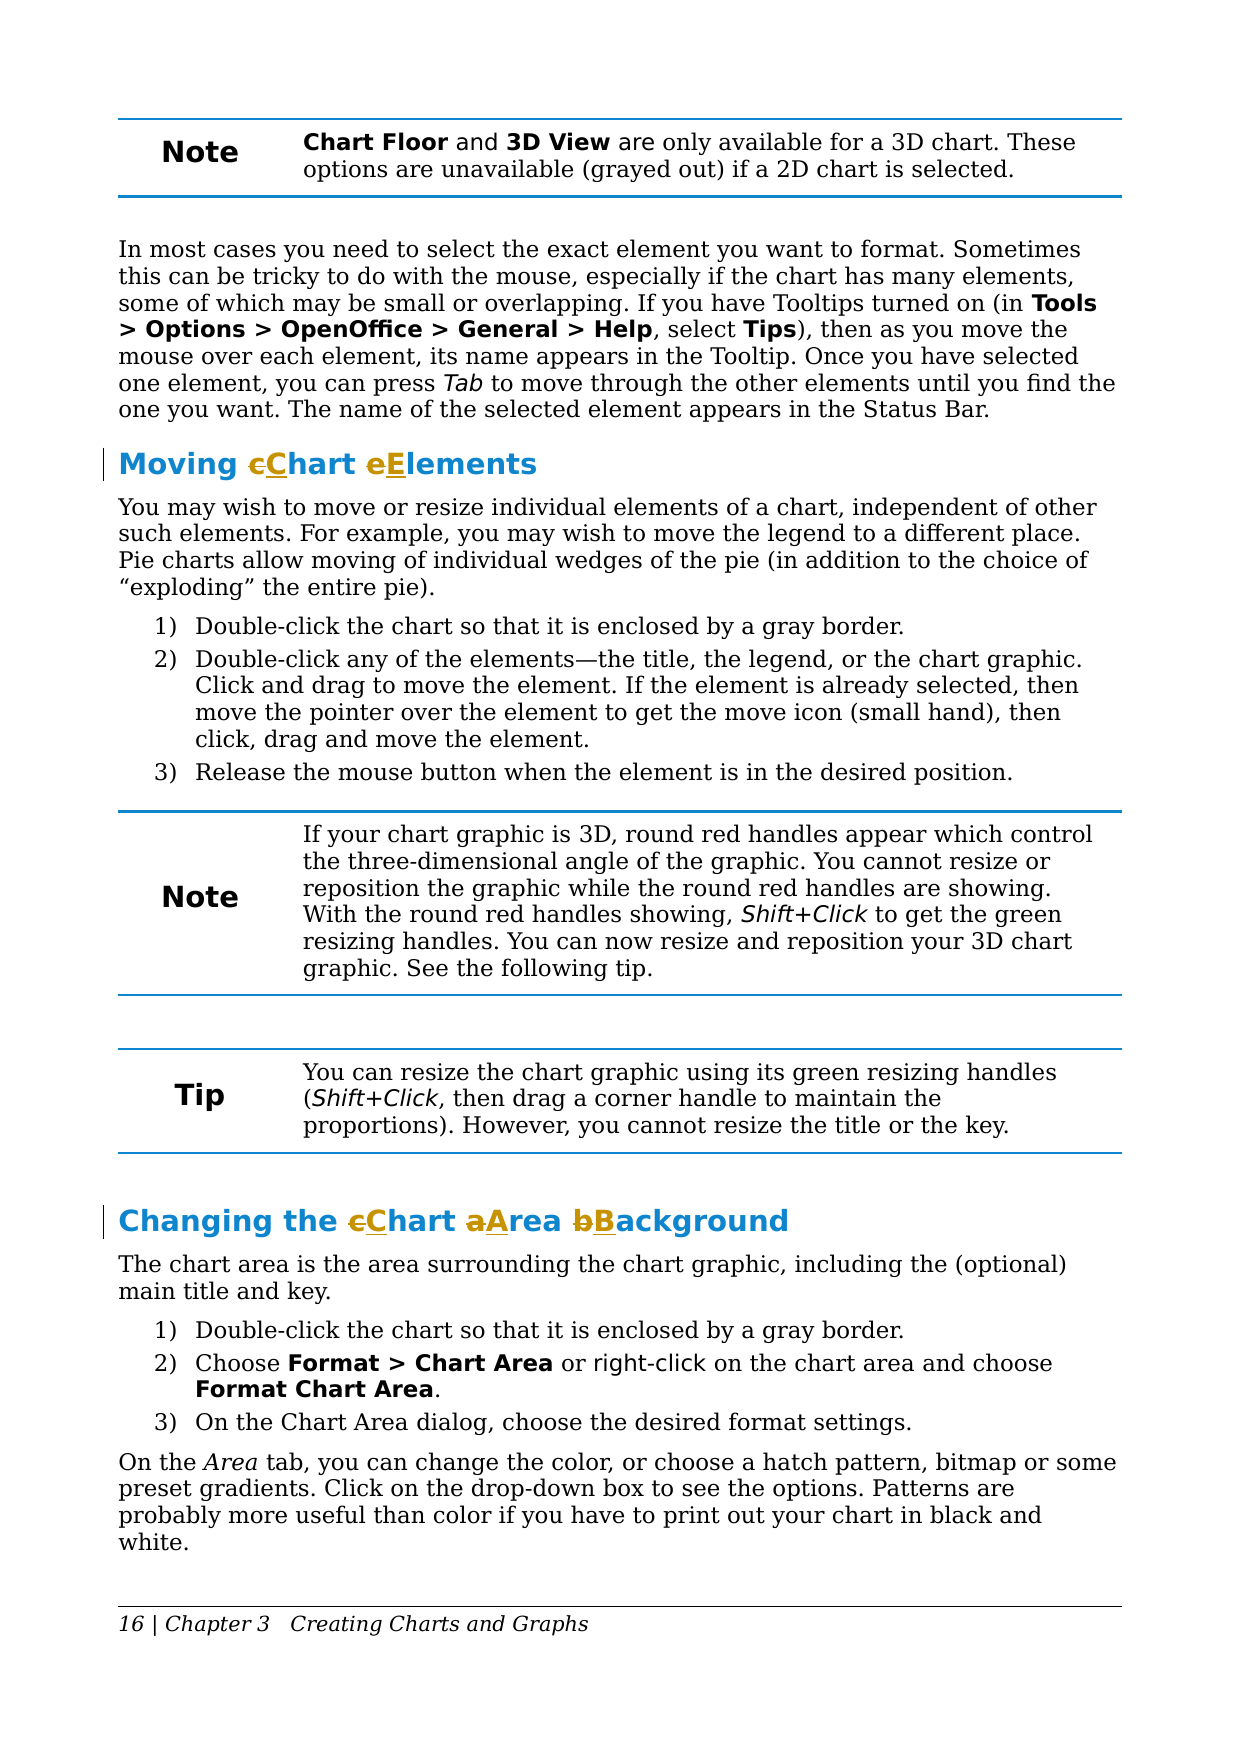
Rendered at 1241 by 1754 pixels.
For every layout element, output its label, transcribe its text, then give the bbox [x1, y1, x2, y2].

table_header Chart Floor and 3D View are only available for a 3D chart. These options are unavailable (grayed out) if a 2D chart is selected. [281, 120, 1122, 195]
table_header If your chart graphic is 3D, round red handles appear which control the three-dimensional angle of the graphic. You cannot resize or reposition the graphic while the round red handles are showing. With the round red handles showing, Shift+Click to get the green resizing handles. You can now resize and reposition your 3D chart graphic. See the following tip. [281, 813, 1122, 994]
table_header Tip [118, 1050, 281, 1152]
list Double-click the chart so that it is enclosed by a gray border. [177, 613, 1122, 640]
subtitle Changing the Chart Area Background [118, 1205, 1122, 1239]
text You may wish to move or resize individual elements of a chart, independent of other such elements. For example, you may wish to move the legend to a different place. Pie charts allow moving of individual wedges of the pie (in addition to the choice of “exploding” the entire pie). [118, 494, 1122, 601]
table_header You can resize the chart graphic using its green resizing handles (Shift+Click, then drag a corner handle to maintain the proportions). However, you cannot resize the title or the key. [281, 1050, 1122, 1152]
table_header Note [118, 120, 281, 195]
list Release the mouse button when the element is in the desired position. [177, 759, 1122, 786]
subtitle Moving Chart Elements [118, 447, 1122, 481]
text The chart area is the area surrounding the chart graphic, including the (optional) main title and key. [118, 1251, 1122, 1304]
list Choose Format > Chart Area or right-click on the chart area and choose Format Chart Area. [177, 1350, 1122, 1403]
table_header Note [118, 813, 281, 994]
list On the Chart Area dialog, choose the desired format settings. [177, 1409, 1122, 1436]
text On the Area tab, you can change the color, or choose a hatch pattern, bitmap or some preset gradients. Click on the drop-down box to see the options. Patterns are probably more useful than color if you have to print out your chart in black and white. [118, 1449, 1122, 1555]
list Double-click the chart so that it is enclosed by a gray border. [177, 1317, 1122, 1344]
list Double-click any of the elements—the title, the legend, or the chart graphic. Click and drag to move the element. If the element is already selected, then move the pointer over the element to get the move icon (small hand), then click, drag and move the element. [177, 646, 1122, 753]
text In most cases you need to select the exact element you want to format. Sometimes this can be tricky to do with the mouse, especially if the chart has many elements, some of which may be small or overlapping. If you have Tooltips turned on (in Tools > Options > OpenOffice > General > Help, select Tips), then as you move the mouse over each element, its name appears in the Tooltip. Once you have selected one element, you can press Tab to move through the other elements until you find the one you want. The name of the selected element appears in the Status Bar. [118, 237, 1122, 423]
